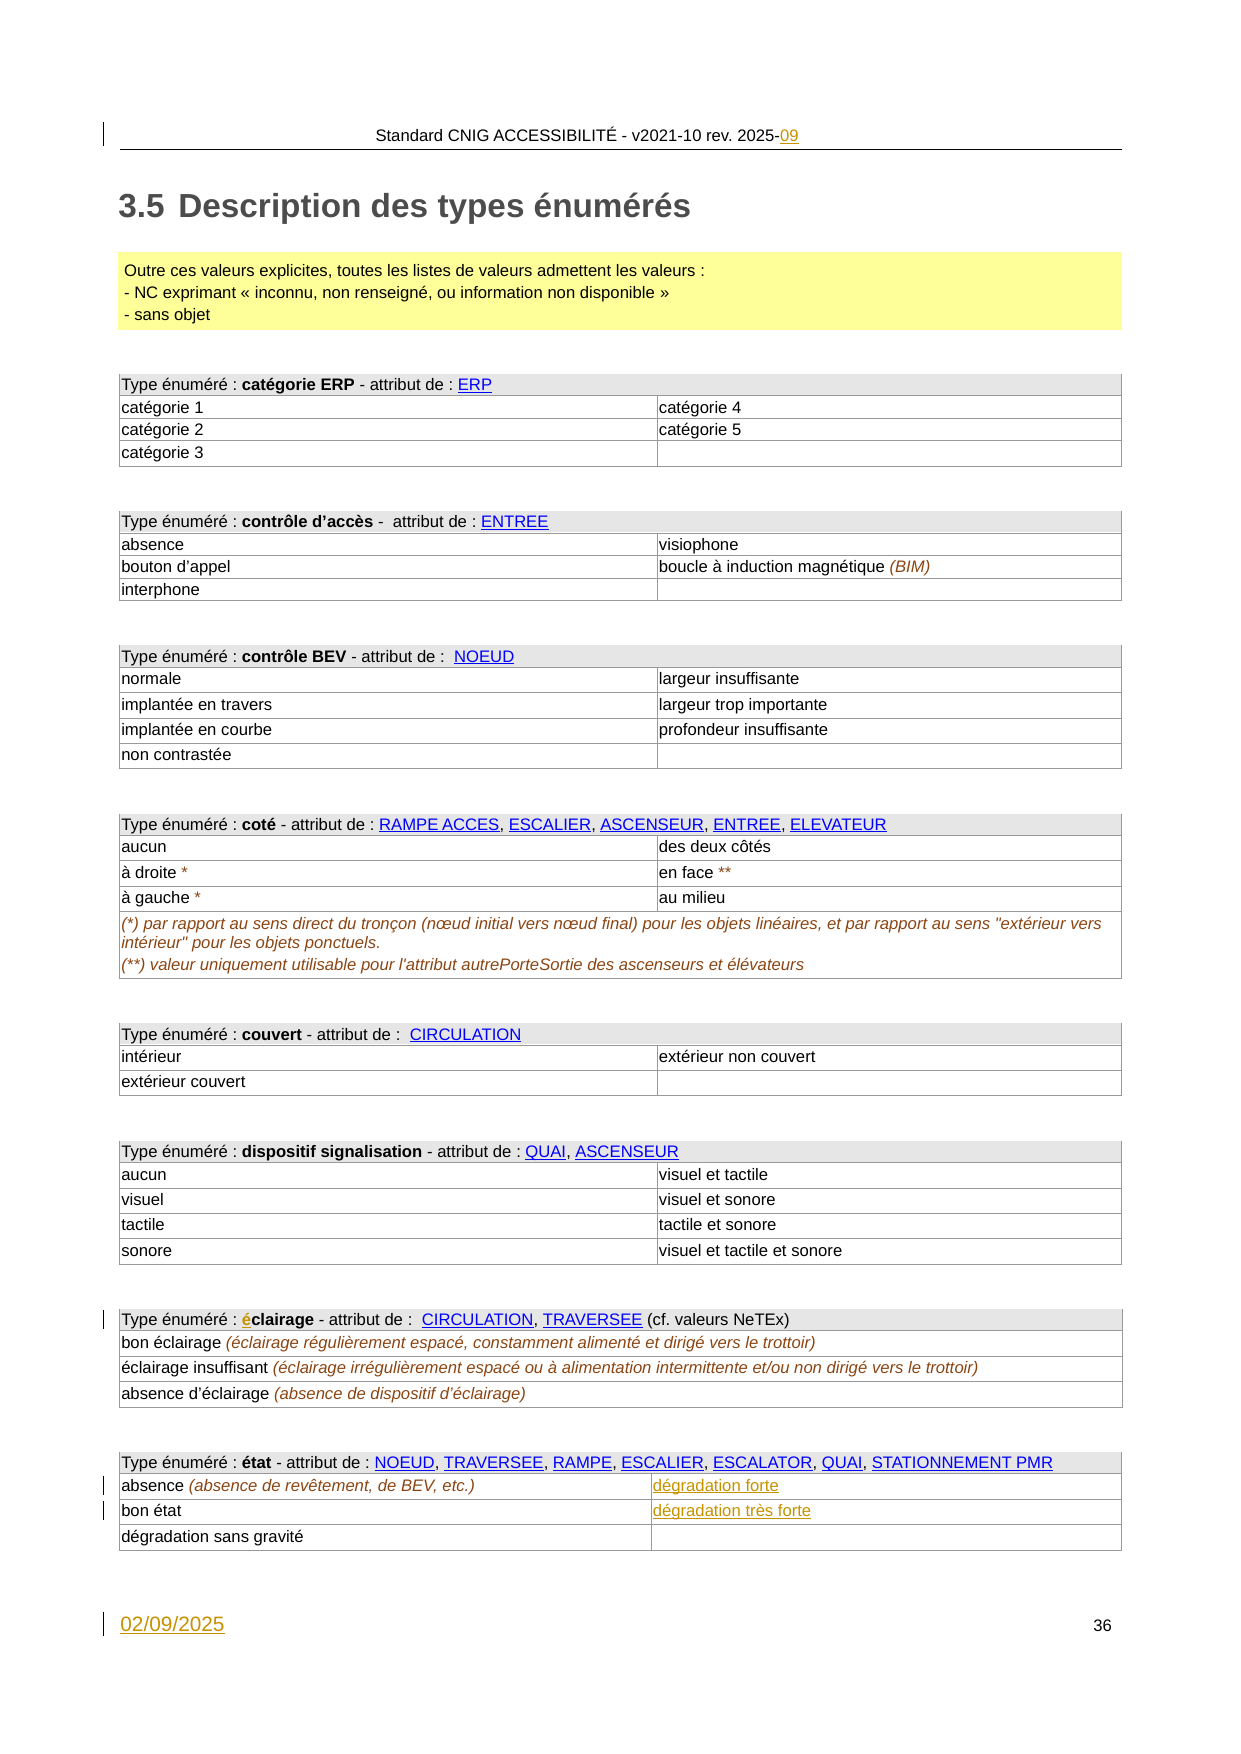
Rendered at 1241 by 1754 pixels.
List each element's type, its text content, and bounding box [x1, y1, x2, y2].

table_cell dégradation très forte [652, 1500, 1121, 1524]
table_cell (*) par rapport au sens direct du tronçon (nœud initial vers nœud final) pour les objets linéaires, et par rapport au sens "extérieur vers intérieur" pour les objets ponctuels. (**) valeur uniquement utilisable pour l'attribut autrePorteSortie des ascenseurs et élévateurs [120, 912, 1121, 978]
table_cell extérieur couvert [120, 1071, 657, 1095]
table_cell bon éclairage (éclairage régulièrement espacé, constamment alimenté et dirigé vers le trottoir) [120, 1331, 1122, 1356]
table_cell aucun [120, 836, 657, 860]
table_cell visuel et tactile et sonore [658, 1239, 1121, 1264]
table_cell dégradation sans gravité [120, 1525, 651, 1549]
table_cell à gauche * [120, 887, 657, 911]
table_cell extérieur non couvert [658, 1046, 1121, 1070]
table_cell absence d’éclairage (absence de dispositif d’éclairage) [120, 1382, 1122, 1407]
table_cell largeur trop importante [658, 693, 1121, 717]
table_header Type énuméré : coté - attribut de : RAMPE ACCES, ESCALIER, ASCENSEUR, ENTREE, ELEVATEUR [120, 814, 1121, 835]
table_cell visuel et tactile [658, 1163, 1121, 1187]
table_header Type énuméré : dispositif signalisation - attribut de : QUAI, ASCENSEUR [120, 1141, 1121, 1162]
table_cell profondeur insuffisante [658, 719, 1121, 743]
table_cell catégorie 1 [120, 396, 657, 418]
table_cell [658, 744, 1121, 768]
table_cell implantée en travers [120, 693, 657, 717]
table_cell tactile [120, 1214, 657, 1238]
table_cell [652, 1525, 1121, 1549]
table_cell [658, 441, 1121, 466]
table_header Type énuméré : catégorie ERP - attribut de : ERP [120, 374, 1121, 395]
table_cell éclairage insuffisant (éclairage irrégulièrement espacé ou à alimentation intermittente et/ou non dirigé vers le trottoir) [120, 1357, 1122, 1381]
subtitle Description des types énumérés [118, 186, 1122, 224]
table_cell au milieu [658, 887, 1121, 911]
table_cell non contrastée [120, 744, 657, 768]
table_cell absence (absence de revêtement, de BEV, etc.) [120, 1474, 651, 1499]
table_cell boucle à induction magnétique (BIM) [658, 556, 1121, 577]
table_cell visuel [120, 1189, 657, 1213]
table_header Outre ces valeurs explicites, toutes les listes de valeurs admettent les valeurs : - NC exprimant « inconnu, non renseigné, ou information non disponible » - sans objet [118, 252, 1122, 330]
table_cell intérieur [120, 1046, 657, 1070]
table_cell interphone [120, 579, 657, 600]
table_cell visiophone [658, 534, 1121, 555]
table_cell normale [120, 668, 657, 692]
table_cell bouton d’appel [120, 556, 657, 577]
table_header Type énuméré : éclairage - attribut de : CIRCULATION, TRAVERSEE (cf. valeurs NeTEx) [120, 1309, 1122, 1330]
table_cell tactile et sonore [658, 1214, 1121, 1238]
table_cell aucun [120, 1163, 657, 1187]
table_cell catégorie 3 [120, 441, 657, 466]
table_cell catégorie 2 [120, 419, 657, 440]
table_header Type énuméré : contrôle BEV - attribut de : NOEUD [120, 645, 1121, 667]
table_cell absence [120, 534, 657, 555]
table_cell sonore [120, 1239, 657, 1264]
table_cell implantée en courbe [120, 719, 657, 743]
table_cell bon état [120, 1500, 651, 1524]
table_header Type énuméré : état - attribut de : NOEUD, TRAVERSEE, RAMPE, ESCALIER, ESCALATOR, QUAI, STATIONNEMENT PMR [120, 1452, 1121, 1473]
table_cell [658, 579, 1121, 600]
table_cell dégradation forte [652, 1474, 1121, 1499]
table_cell largeur insuffisante [658, 668, 1121, 692]
table_header Type énuméré : contrôle d’accès - attribut de : ENTREE [120, 511, 1121, 532]
table_cell catégorie 5 [658, 419, 1121, 440]
table_cell catégorie 4 [658, 396, 1121, 418]
table_cell à droite * [120, 861, 657, 886]
table_cell [658, 1071, 1121, 1095]
table_header Type énuméré : couvert - attribut de : CIRCULATION [120, 1023, 1121, 1044]
table_cell des deux côtés [658, 836, 1121, 860]
table_cell visuel et sonore [658, 1189, 1121, 1213]
table_cell en face ** [658, 861, 1121, 886]
